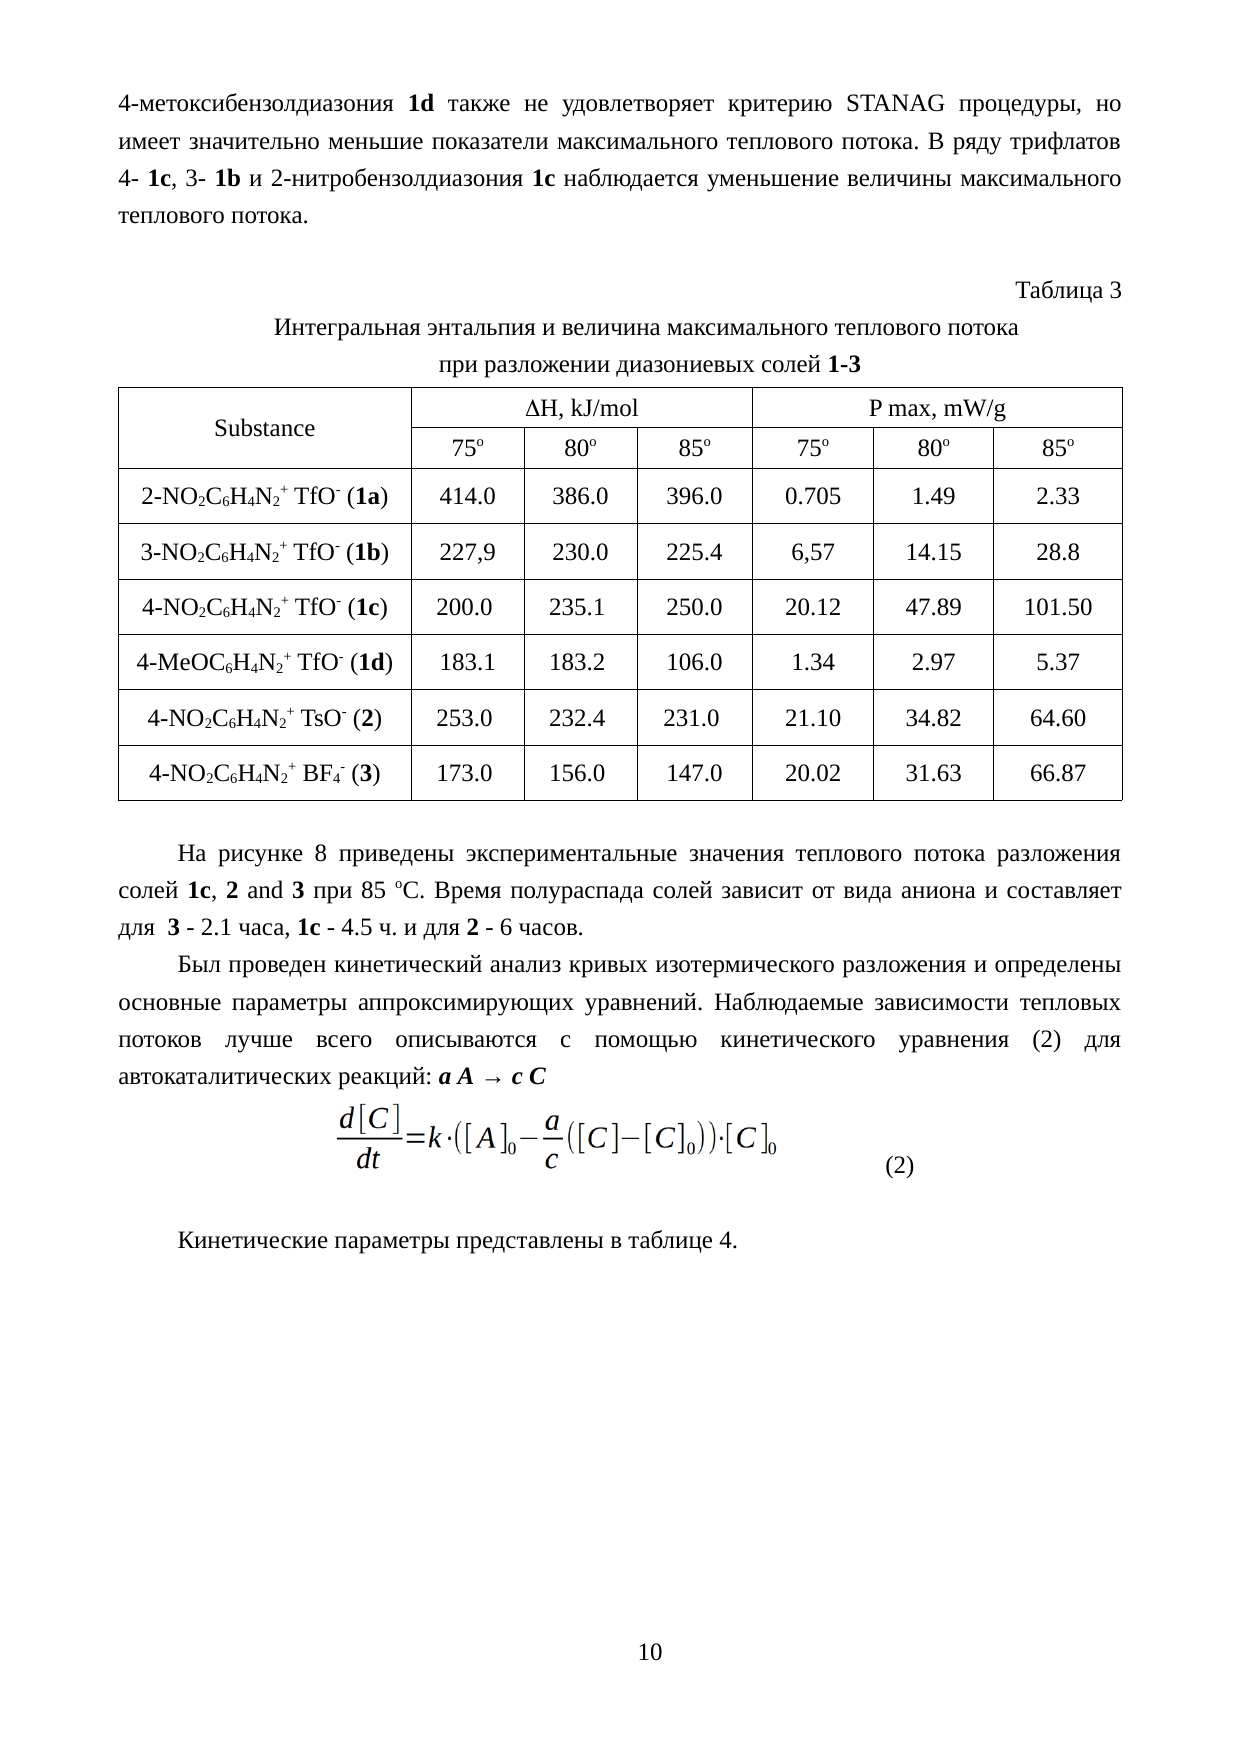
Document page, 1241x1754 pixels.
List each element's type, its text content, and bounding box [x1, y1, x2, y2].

table_cell 2.97 [874, 635, 993, 689]
text Интегральная энтальпия и величина максимального теплового потока [118, 312, 1122, 341]
table_cell 4-NO2С6H4N2+ TsO- (2) [119, 690, 411, 745]
table_cell 66.87 [994, 746, 1122, 800]
table_cell 156.0 [525, 746, 637, 800]
table_cell 20.02 [753, 746, 873, 800]
text Был проведен кинетический анализ кривых изотермического разложения и определены основные параметры аппроксимирующих уравнений. Наблюдаемые зависимости тепловых потоков лучше всего описываются с помощью кинетического уравнения (2) для автокаталитических реакций: a A → c C [118, 949, 1122, 1090]
table_cell 227,9 [412, 524, 524, 578]
table_cell 183.2 [525, 635, 637, 689]
text 4-метоксибензолдиазония 1d также не удовлетворяет критерию STANAG процедуры, но имеет значительно меньшие показатели максимального теплового потока. В ряду трифлатов 4- 1с, 3- 1b и 2-нитробензолдиазония 1c наблюдается уменьшение величины максимального теплового потока. [118, 88, 1122, 229]
table_cell 253.0 [412, 690, 524, 745]
text Кинетические параметры представлены в таблице 4. [118, 1225, 1122, 1254]
table_cell 64.60 [994, 690, 1122, 745]
table_cell 1.34 [753, 635, 873, 689]
table_header Substance [119, 388, 411, 468]
table_cell 20.12 [753, 580, 873, 634]
table_cell 231.0 [638, 690, 752, 745]
picture [328, 1098, 779, 1174]
table_cell 80o [874, 428, 993, 468]
table_cell 28.8 [994, 524, 1122, 578]
table_cell 225.4 [638, 524, 752, 578]
table_cell 250.0 [638, 580, 752, 634]
text Таблица 3 [118, 275, 1122, 304]
table_cell 5.37 [994, 635, 1122, 689]
table_cell 2.33 [994, 469, 1122, 523]
table_cell 31.63 [874, 746, 993, 800]
table_cell 183.1 [412, 635, 524, 689]
table_cell 414.0 [412, 469, 524, 523]
table_cell 3-NO2С6H4N2+ TfO- (1b) [119, 524, 411, 578]
table_cell 4-NO2С6H4N2+ BF4- (3) [119, 746, 411, 800]
table_cell 85o [994, 428, 1122, 468]
table_cell 4-MeOС6H4N2+ TfO- (1d) [119, 635, 411, 689]
table_cell 80o [525, 428, 637, 468]
table_cell 34.82 [874, 690, 993, 745]
text На рисунке 8 приведены экспериментальные значения теплового потока разложения солей 1c, 2 and 3 при 85 оС. Время полураспада солей зависит от вида аниона и составляет для 3 - 2.1 часа, 1с - 4.5 ч. и для 2 - 6 часов. [118, 838, 1122, 941]
table_cell 6,57 [753, 524, 873, 578]
table_cell 75o [412, 428, 524, 468]
table_cell 235.1 [525, 580, 637, 634]
table_cell 4-NO2С6H4N2+ TfO- (1c) [119, 580, 411, 634]
table_cell 47.89 [874, 580, 993, 634]
table_cell 230.0 [525, 524, 637, 578]
table_cell 232.4 [525, 690, 637, 745]
table_cell 396.0 [638, 469, 752, 523]
table_cell 85o [638, 428, 752, 468]
table_cell 386.0 [525, 469, 637, 523]
table_cell 200.0 [412, 580, 524, 634]
table_cell 75o [753, 428, 873, 468]
table_cell 1.49 [874, 469, 993, 523]
text (2) [118, 1099, 1122, 1179]
table_header P max, mW/g [753, 388, 1122, 427]
table_cell 173.0 [412, 746, 524, 800]
table_cell 14.15 [874, 524, 993, 578]
table_cell 21.10 [753, 690, 873, 745]
table_cell 106.0 [638, 635, 752, 689]
table_cell 0.705 [753, 469, 873, 523]
table_cell 147.0 [638, 746, 752, 800]
text при разложении диазониевых солей 1-3 [118, 349, 1122, 378]
table_cell 101.50 [994, 580, 1122, 634]
table_cell 2-NO2С6H4N2+ TfO- (1a) [119, 469, 411, 523]
table_header H, kJ/mol [412, 388, 752, 427]
